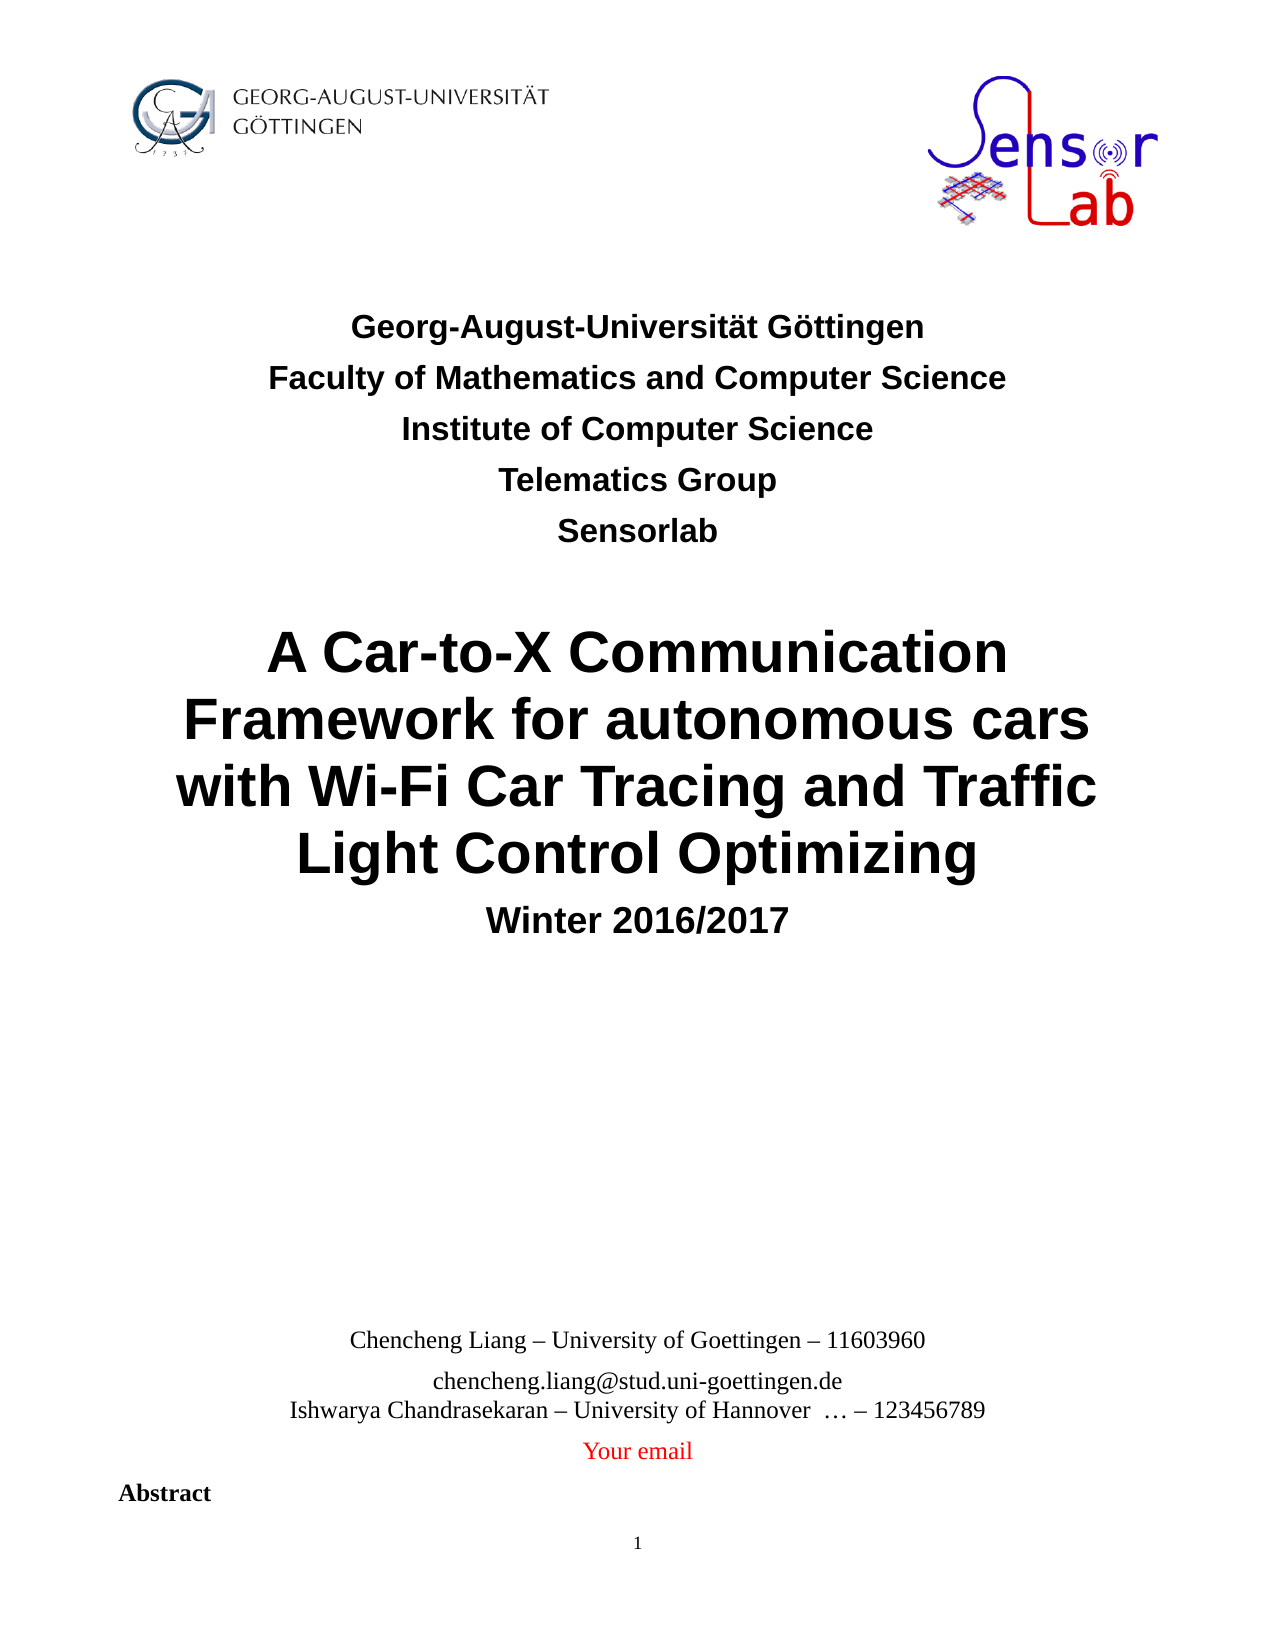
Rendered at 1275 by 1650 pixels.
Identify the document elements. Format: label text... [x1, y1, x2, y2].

text A Car-to-X Communication Framework for autonomous cars with Wi-Fi Car Tracing and Traffic Light Control Optimizing [118, 617, 1157, 886]
text Telematics Group [118, 460, 1157, 498]
text Sensorlab [118, 511, 1157, 549]
subtitle Abstract [118, 1478, 1157, 1506]
text chencheng.liang@stud.uni-goettingen.de Ishwarya Chandrasekaran – University of Hannover … – 123456789 [118, 1366, 1157, 1424]
text Chencheng Liang – University of Goettingen – 11603960 [118, 1325, 1157, 1354]
text Faculty of Mathematics and Computer Science [118, 358, 1157, 396]
text Georg-August-Universität Göttingen [118, 307, 1157, 346]
text Your email [118, 1436, 1157, 1465]
text Winter 2016/2017 [118, 898, 1157, 941]
text Institute of Computer Science [118, 409, 1157, 447]
